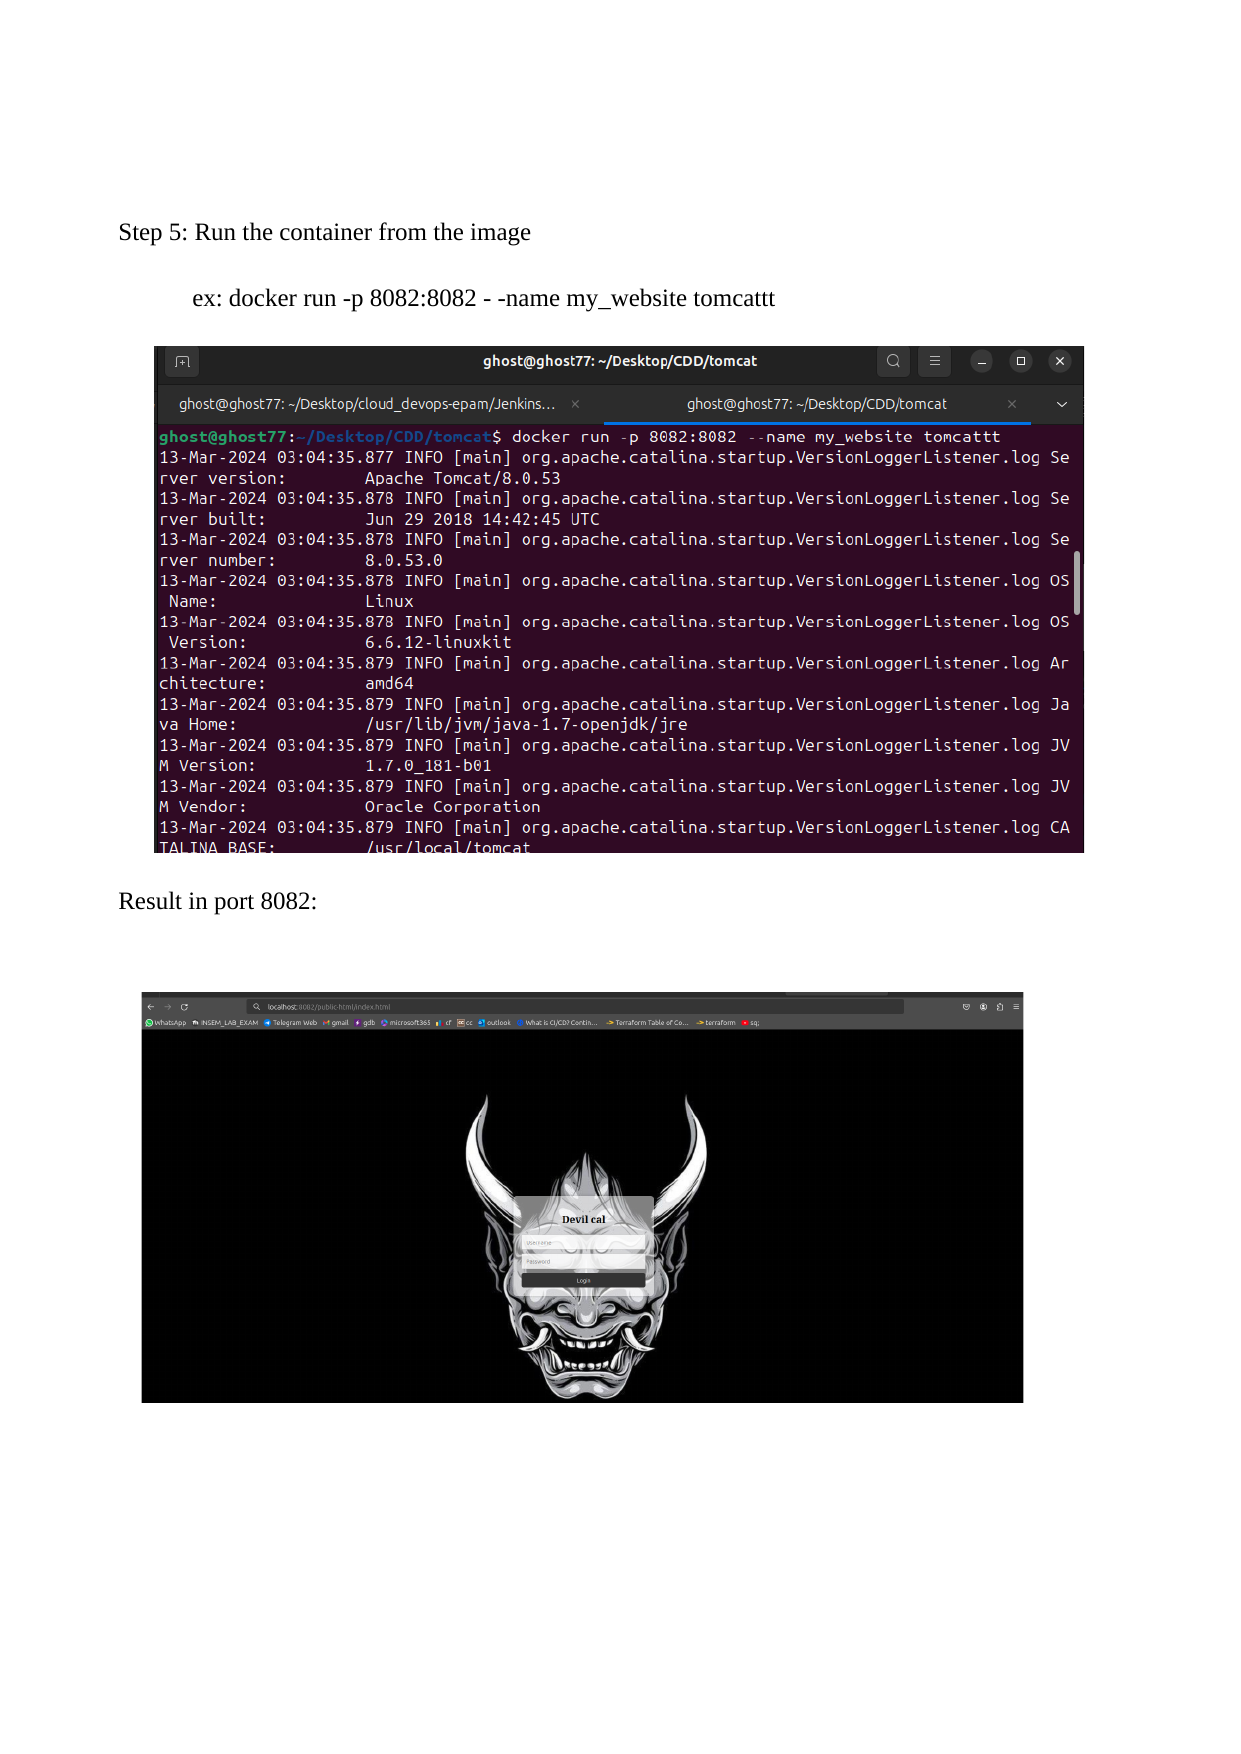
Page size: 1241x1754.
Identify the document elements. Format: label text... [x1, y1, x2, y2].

picture [141, 992, 1024, 1403]
picture [154, 346, 1085, 853]
text Step 5: Run the container from the image ex: docker run -p 8082:8082 - -name my_website tomcattt Result in port 8082: [118, 118, 1122, 948]
